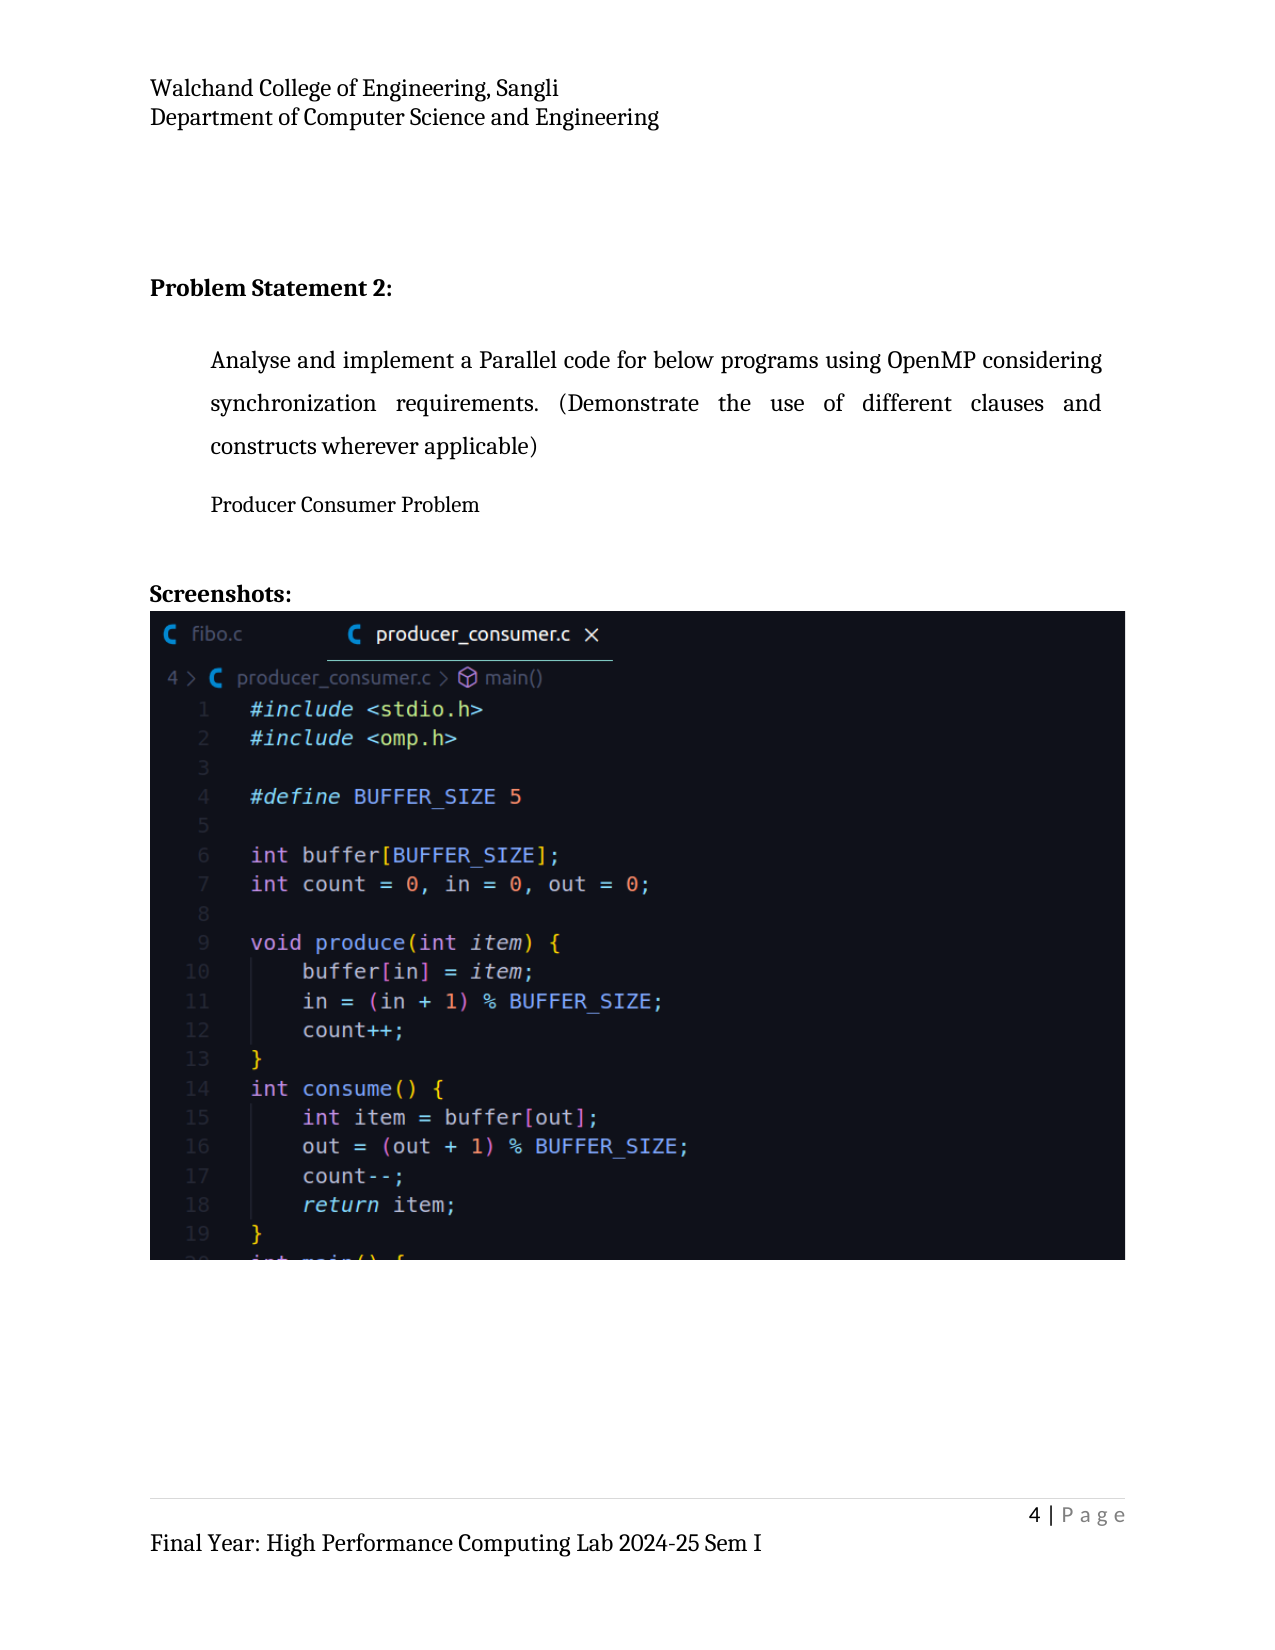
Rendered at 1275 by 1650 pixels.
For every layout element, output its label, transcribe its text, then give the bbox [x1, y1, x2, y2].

subtitle Producer Consumer Problem [210, 492, 1125, 518]
subtitle Analyse and implement a Parallel code for below programs using OpenMP considering synchronization requirements. (Demonstrate the use of different clauses and constructs wherever applicable) [210, 346, 1103, 461]
text Problem Statement 2: [150, 274, 1125, 303]
picture [150, 611, 1125, 1260]
text Screenshots: [150, 580, 1125, 609]
